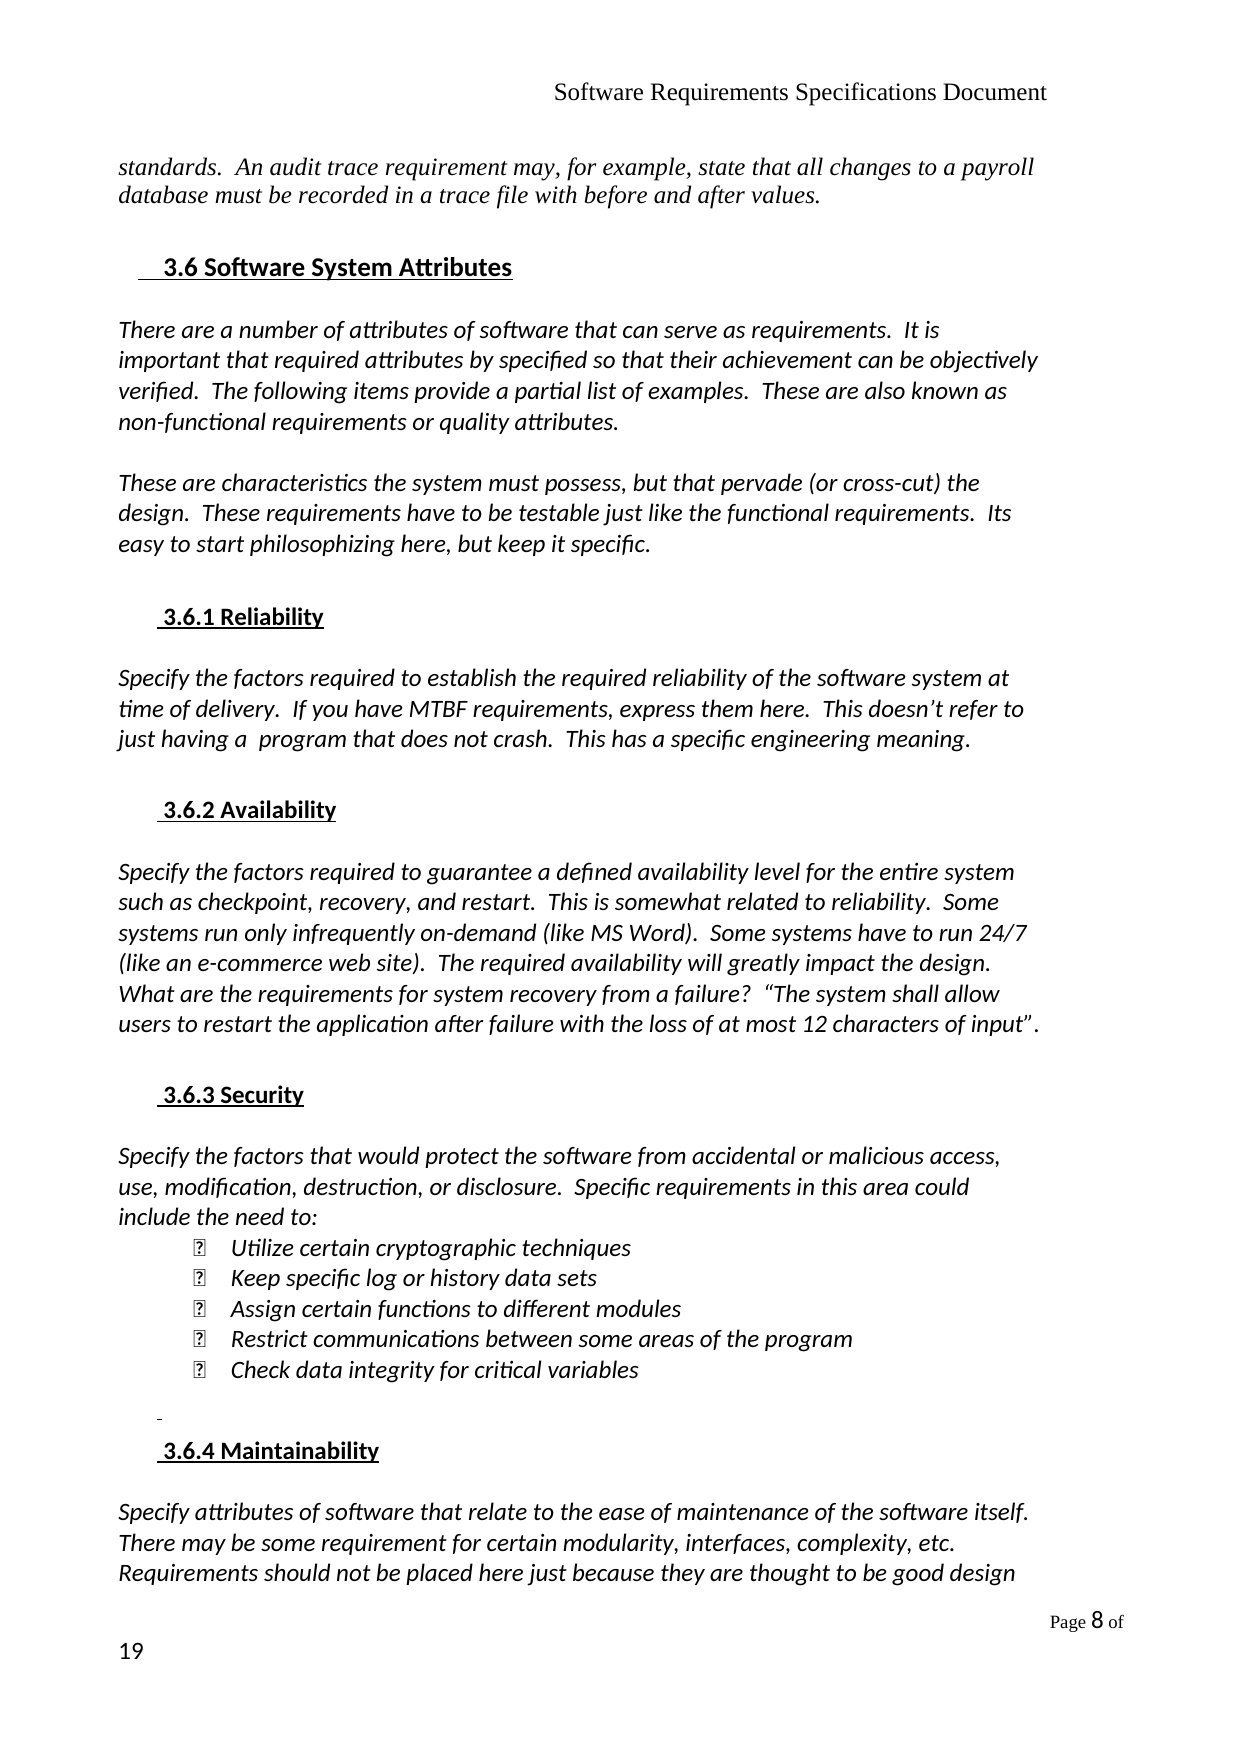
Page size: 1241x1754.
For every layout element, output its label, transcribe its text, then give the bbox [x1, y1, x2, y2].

subtitle 3.6.1 Reliability [157, 601, 1047, 632]
text These are characteristics the system must possess, but that pervade (or cross-cut) the design. These requirements have to be testable just like the functional requirements. Its easy to start philosophizing here, but keep it specific. [118, 467, 1047, 558]
text standards. An audit trace requirement may, for example, state that all changes to a payroll database must be recorded in a trace file with before and after values. [116, 152, 1047, 209]
list Utilize certain cryptographic techniques [193, 1232, 1047, 1263]
text Specify the factors that would protect the software from accidental or malicious access, use, modification, destruction, or disclosure. Specific requirements in this area could include the need to: [118, 1141, 1047, 1232]
subtitle 3.6 Software System Attributes [138, 251, 1047, 283]
text Specify the factors required to establish the required reliability of the software system at time of delivery. If you have MTBF requirements, express them here. This doesn’t refer to just having a program that does not crash. This has a specific engineering meaning. [118, 662, 1047, 754]
subtitle 3.6.4 Maintainability [157, 1435, 1047, 1466]
subtitle 3.6.3 Security [157, 1079, 1047, 1110]
text There are a number of attributes of software that can serve as requirements. It is important that required attributes by specified so that their achievement can be objectively verified. The following items provide a partial list of examples. These are also known as non-functional requirements or quality attributes. [118, 314, 1047, 436]
subtitle 3.6.2 Availability [157, 794, 1047, 825]
text Specify the factors required to guarantee a defined availability level for the entire system such as checkpoint, recovery, and restart. This is somewhat related to reliability. Some systems run only infrequently on-demand (like MS Word). Some systems have to run 24/7 (like an e-commerce web site). The required availability will greatly impact the design. What are the requirements for system recovery from a failure? “The system shall allow users to restart the application after failure with the loss of at most 12 characters of input”. [118, 856, 1047, 1039]
list Check data integrity for critical variables [193, 1354, 1047, 1385]
list Assign certain functions to different modules [193, 1293, 1047, 1324]
list Restrict communications between some areas of the program [193, 1324, 1047, 1354]
list Keep specific log or history data sets [193, 1263, 1047, 1293]
text Specify attributes of software that relate to the ease of maintenance of the software itself. There may be some requirement for certain modularity, interfaces, complexity, etc. Requirements should not be placed here just because they are thought to be good design [118, 1496, 1047, 1588]
